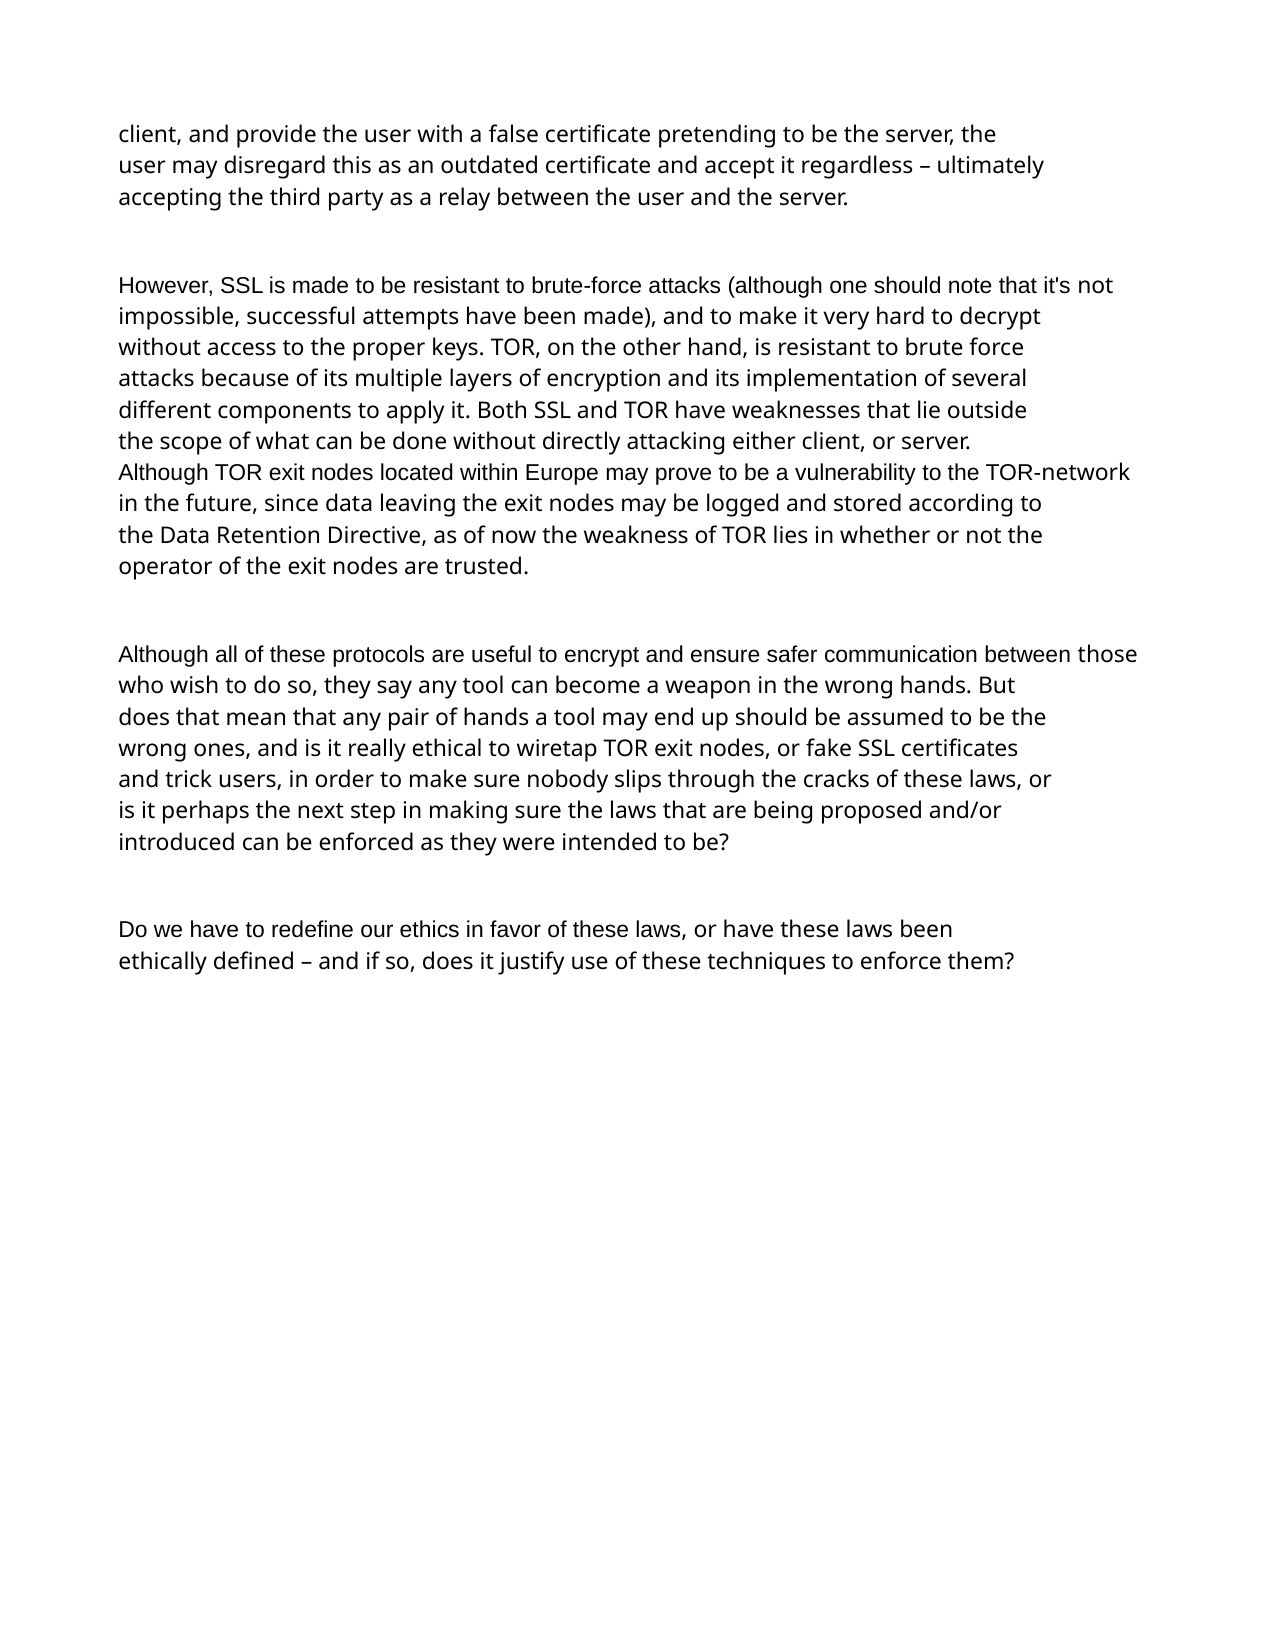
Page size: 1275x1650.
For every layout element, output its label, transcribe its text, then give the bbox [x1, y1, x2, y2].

text in the future, since data leaving the exit nodes may be logged and stored according to [118, 487, 1157, 519]
text However, SSL is made to be resistant to brute-force attacks (although one should note that it's not [118, 269, 1157, 300]
text wrong ones, and is it really ethical to wiretap TOR exit nodes, or fake SSL certificates [118, 732, 1157, 763]
text and trick users, in order to make sure nobody slips through the cracks of these laws, or [118, 763, 1157, 794]
text client, and provide the user with a false certificate pretending to be the server, the [118, 118, 1157, 149]
text Although all of these protocols are useful to encrypt and ensure safer communication between those [118, 638, 1157, 669]
text ethically defined – and if so, does it justify use of these techniques to enforce them? [118, 945, 1157, 976]
text impossible, successful attempts have been made), and to make it very hard to decrypt [118, 300, 1157, 331]
text introduced can be enforced as they were intended to be? [118, 825, 1157, 857]
text who wish to do so, they say any tool can become a weapon in the wrong hands. But [118, 669, 1157, 700]
text Do we have to redefine our ethics in favor of these laws, or have these laws been [118, 913, 1157, 945]
text operator of the exit nodes are trusted. [118, 550, 1157, 581]
text Although TOR exit nodes located within Europe may prove to be a vulnerability to the TOR-network [118, 456, 1157, 487]
text the scope of what can be done without directly attacking either client, or server. [118, 425, 1157, 456]
text user may disregard this as an outdated certificate and accept it regardless – ultimately [118, 149, 1157, 181]
text accepting the third party as a relay between the user and the server. [118, 181, 1157, 212]
text is it perhaps the next step in making sure the laws that are being proposed and/or [118, 794, 1157, 825]
text the Data Retention Directive, as of now the weakness of TOR lies in whether or not the [118, 519, 1157, 550]
text attacks because of its multiple layers of encryption and its implementation of several [118, 362, 1157, 394]
text does that mean that any pair of hands a tool may end up should be assumed to be the [118, 700, 1157, 732]
text without access to the proper keys. TOR, on the other hand, is resistant to brute force [118, 331, 1157, 362]
text different components to apply it. Both SSL and TOR have weaknesses that lie outside [118, 394, 1157, 425]
